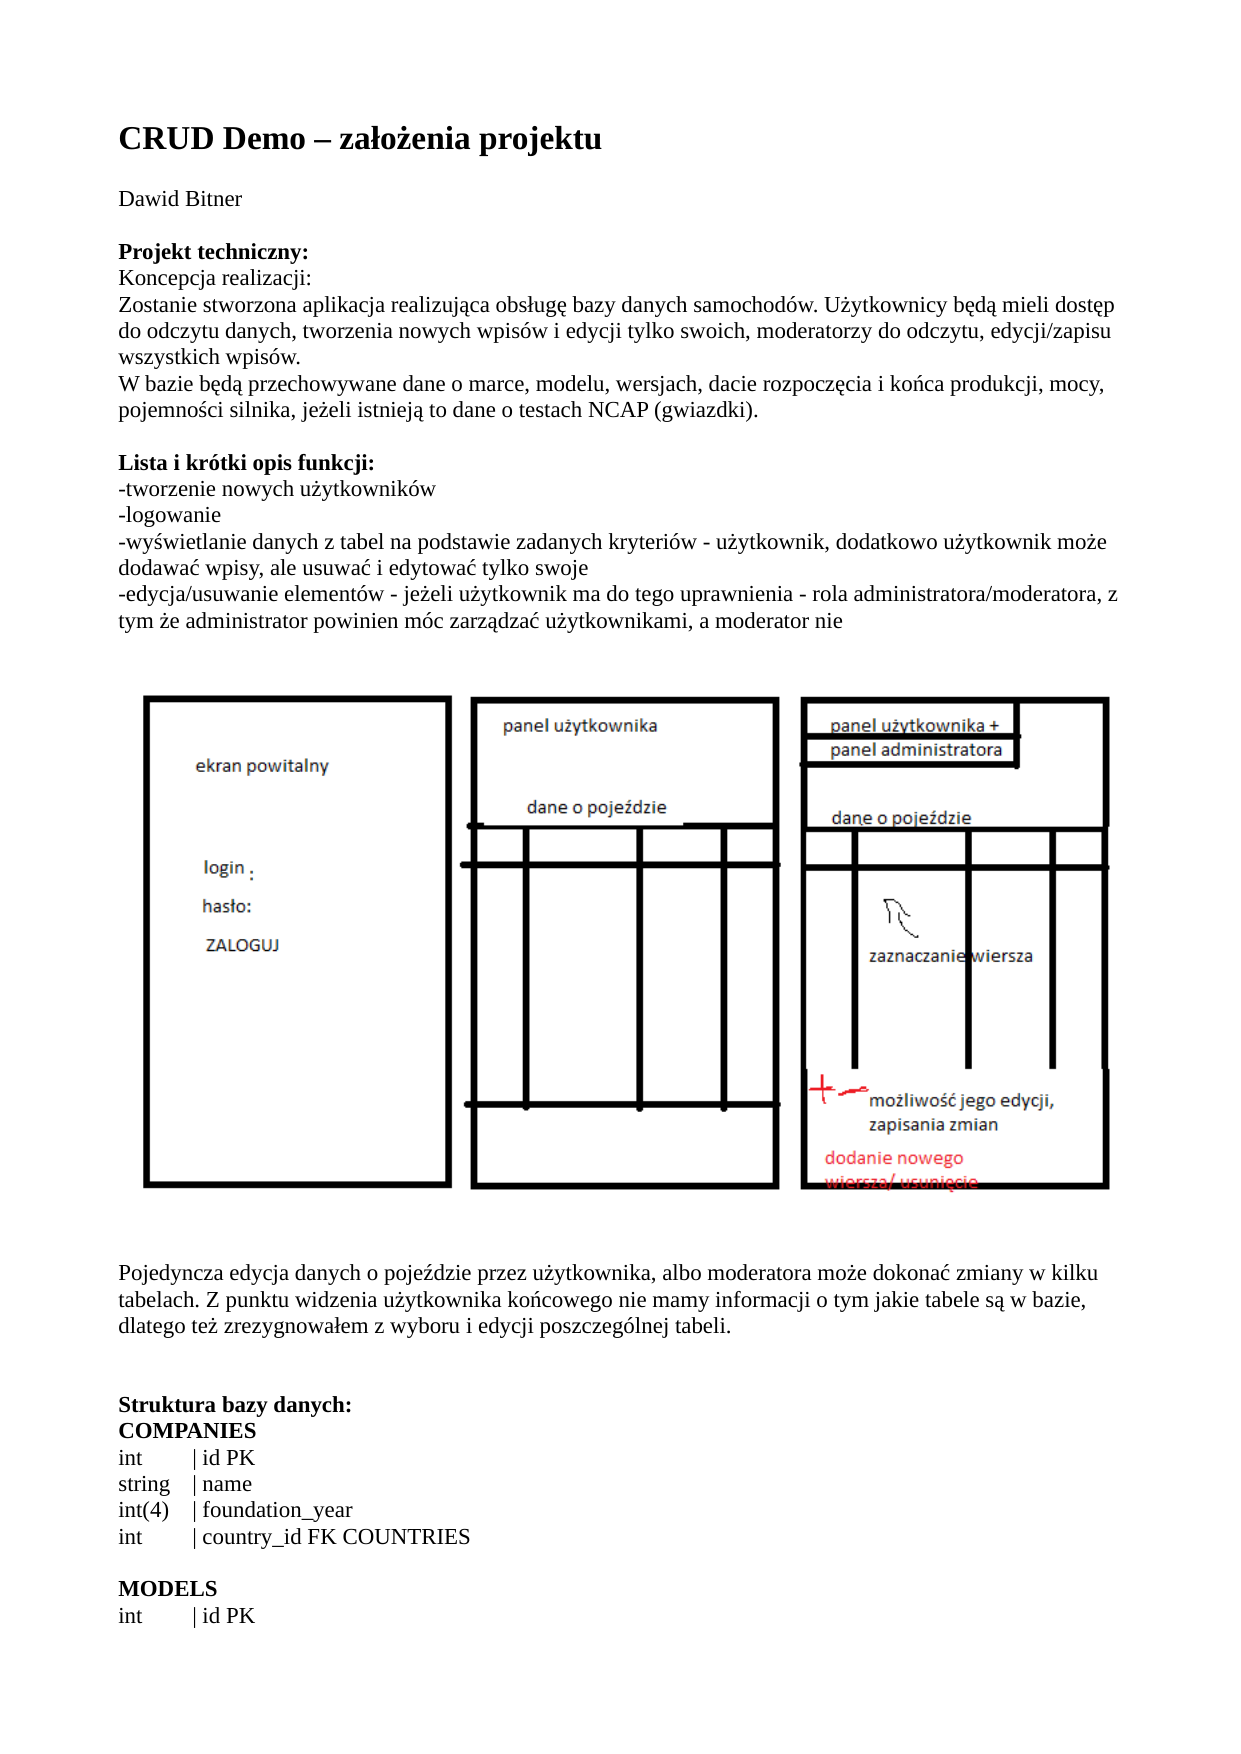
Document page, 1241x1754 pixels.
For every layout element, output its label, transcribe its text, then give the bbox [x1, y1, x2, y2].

text -edycja/usuwanie elementów - jeżeli użytkownik ma do tego uprawnienia - rola administratora/moderatora, z tym że administrator powinien móc zarządzać użytkownikami, a moderator nie [118, 581, 1122, 633]
text -wyświetlanie danych z tabel na podstawie zadanych kryteriów - użytkownik, dodatkowo użytkownik może dodawać wpisy, ale usuwać i edytować tylko swoje [118, 528, 1122, 581]
text MODELS [118, 1576, 1122, 1602]
text string | name [118, 1470, 1122, 1496]
text W bazie będą przechowywane dane o marce, modelu, wersjach, dacie rozpoczęcia i końca produkcji, mocy, pojemności silnika, jeżeli istnieją to dane o testach NCAP (gwiazdki). [118, 370, 1122, 422]
text int | country_id FK COUNTRIES [118, 1523, 1122, 1549]
text Projekt techniczny: [118, 238, 1122, 264]
text Zostanie stworzona aplikacja realizująca obsługę bazy danych samochodów. Użytkownicy będą mieli dostęp do odczytu danych, tworzenia nowych wpisów i edycji tylko swoich, moderatorzy do odczytu, edycji/zapisu wszystkich wpisów. [118, 291, 1122, 370]
text Pojedyncza edycja danych o pojeździe przez użytkownika, albo moderatora może dokonać zmiany w kilku tabelach. Z punktu widzenia użytkownika końcowego nie mamy informacji o tym jakie tabele są w bazie, dlatego też zrezygnowałem z wyboru i edycji poszczególnej tabeli. [118, 1259, 1122, 1338]
picture [118, 686, 1123, 1207]
text Koncepcja realizacji: [118, 264, 1122, 291]
text int | id PK [118, 1444, 1122, 1470]
text Dawid Bitner [118, 185, 1122, 212]
text CRUD Demo – założenia projektu [118, 118, 1122, 156]
text Lista i krótki opis funkcji: [118, 449, 1122, 475]
text int | id PK [118, 1602, 1122, 1628]
text -logowanie [118, 501, 1122, 528]
text -tworzenie nowych użytkowników [118, 475, 1122, 501]
text Struktura bazy danych: COMPANIES [118, 1391, 1122, 1444]
text int(4) | foundation_year [118, 1496, 1122, 1523]
